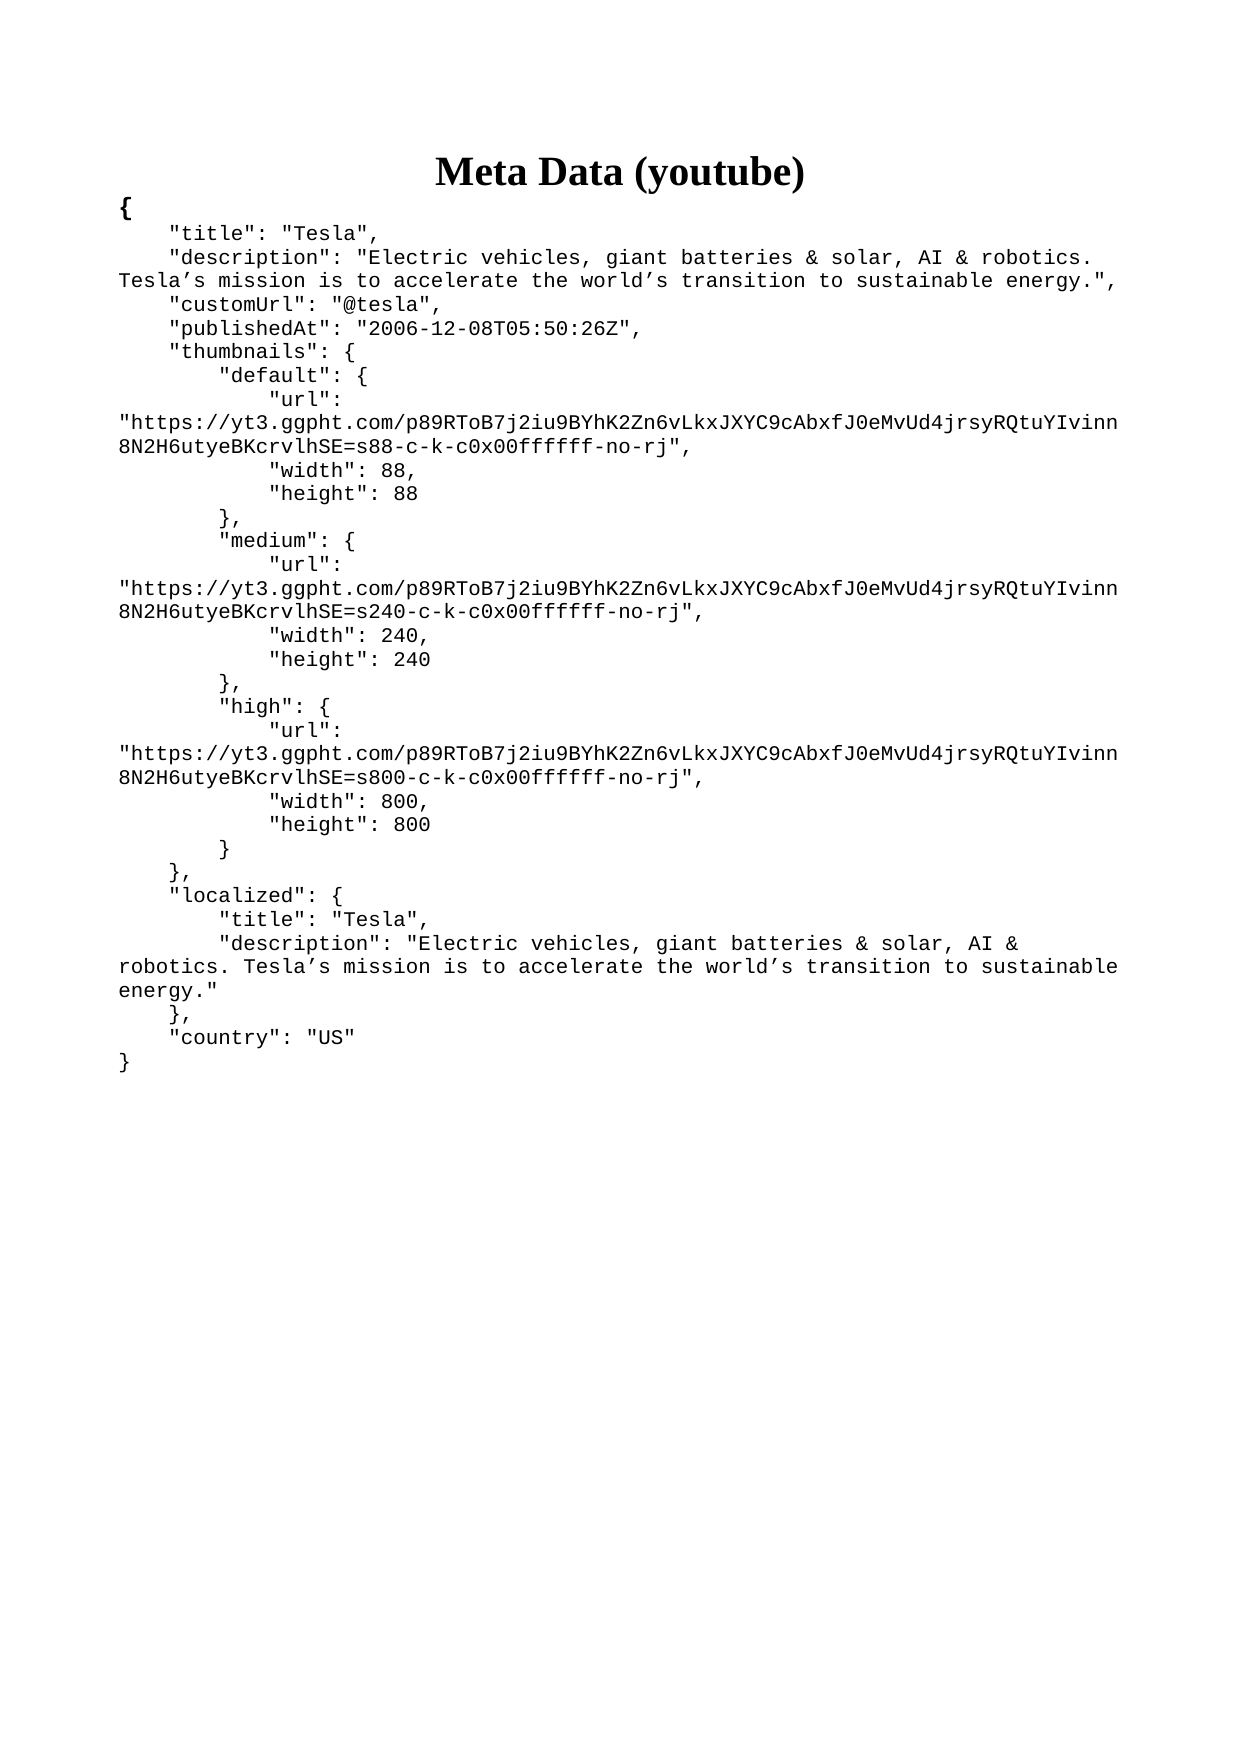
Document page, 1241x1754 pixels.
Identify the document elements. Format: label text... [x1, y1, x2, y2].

text "high": { [118, 696, 1122, 720]
text "title": "Tesla", [118, 223, 1122, 247]
text } [118, 838, 1122, 862]
text "url": "https://yt3.ggpht.com/p89RToB7j2iu9BYhK2Zn6vLkxJXYC9cAbxfJ0eMvUd4jrsyRQtuYIvinn8N2H6utyeBKcrvlhSE=s800-c-k-c0x00ffffff-no-rj", [118, 720, 1122, 791]
text }, [118, 862, 1122, 885]
text "url": "https://yt3.ggpht.com/p89RToB7j2iu9BYhK2Zn6vLkxJXYC9cAbxfJ0eMvUd4jrsyRQtuYIvinn8N2H6utyeBKcrvlhSE=s240-c-k-c0x00ffffff-no-rj", [118, 554, 1122, 625]
text "publishedAt": "2006-12-08T05:50:26Z", [118, 318, 1122, 341]
text "default": { [118, 365, 1122, 389]
text "url": "https://yt3.ggpht.com/p89RToB7j2iu9BYhK2Zn6vLkxJXYC9cAbxfJ0eMvUd4jrsyRQtuYIvinn8N2H6utyeBKcrvlhSE=s88-c-k-c0x00ffffff-no-rj", [118, 389, 1122, 459]
text "height": 800 [118, 814, 1122, 838]
text }, [118, 507, 1122, 531]
text "thumbnails": { [118, 341, 1122, 365]
text "country": "US" [118, 1027, 1122, 1051]
text "width": 88, [118, 459, 1122, 483]
text "height": 88 [118, 483, 1122, 507]
text Meta Data (youtube) [118, 147, 1122, 195]
text "description": "Electric vehicles, giant batteries & solar, AI & robotics. Tesla’s mission is to accelerate the world’s transition to sustainable energy.", [118, 247, 1122, 294]
text "description": "Electric vehicles, giant batteries & solar, AI & robotics. Tesla’s mission is to accelerate the world’s transition to sustainable energy." [118, 932, 1122, 1003]
text "width": 800, [118, 791, 1122, 814]
text "width": 240, [118, 625, 1122, 649]
text } [118, 1051, 1122, 1074]
text "localized": { [118, 885, 1122, 909]
text "customUrl": "@tesla", [118, 294, 1122, 318]
text }, [118, 1003, 1122, 1027]
text { [118, 195, 1122, 223]
text }, [118, 672, 1122, 696]
text "height": 240 [118, 649, 1122, 672]
text "title": "Tesla", [118, 909, 1122, 932]
text "medium": { [118, 531, 1122, 554]
